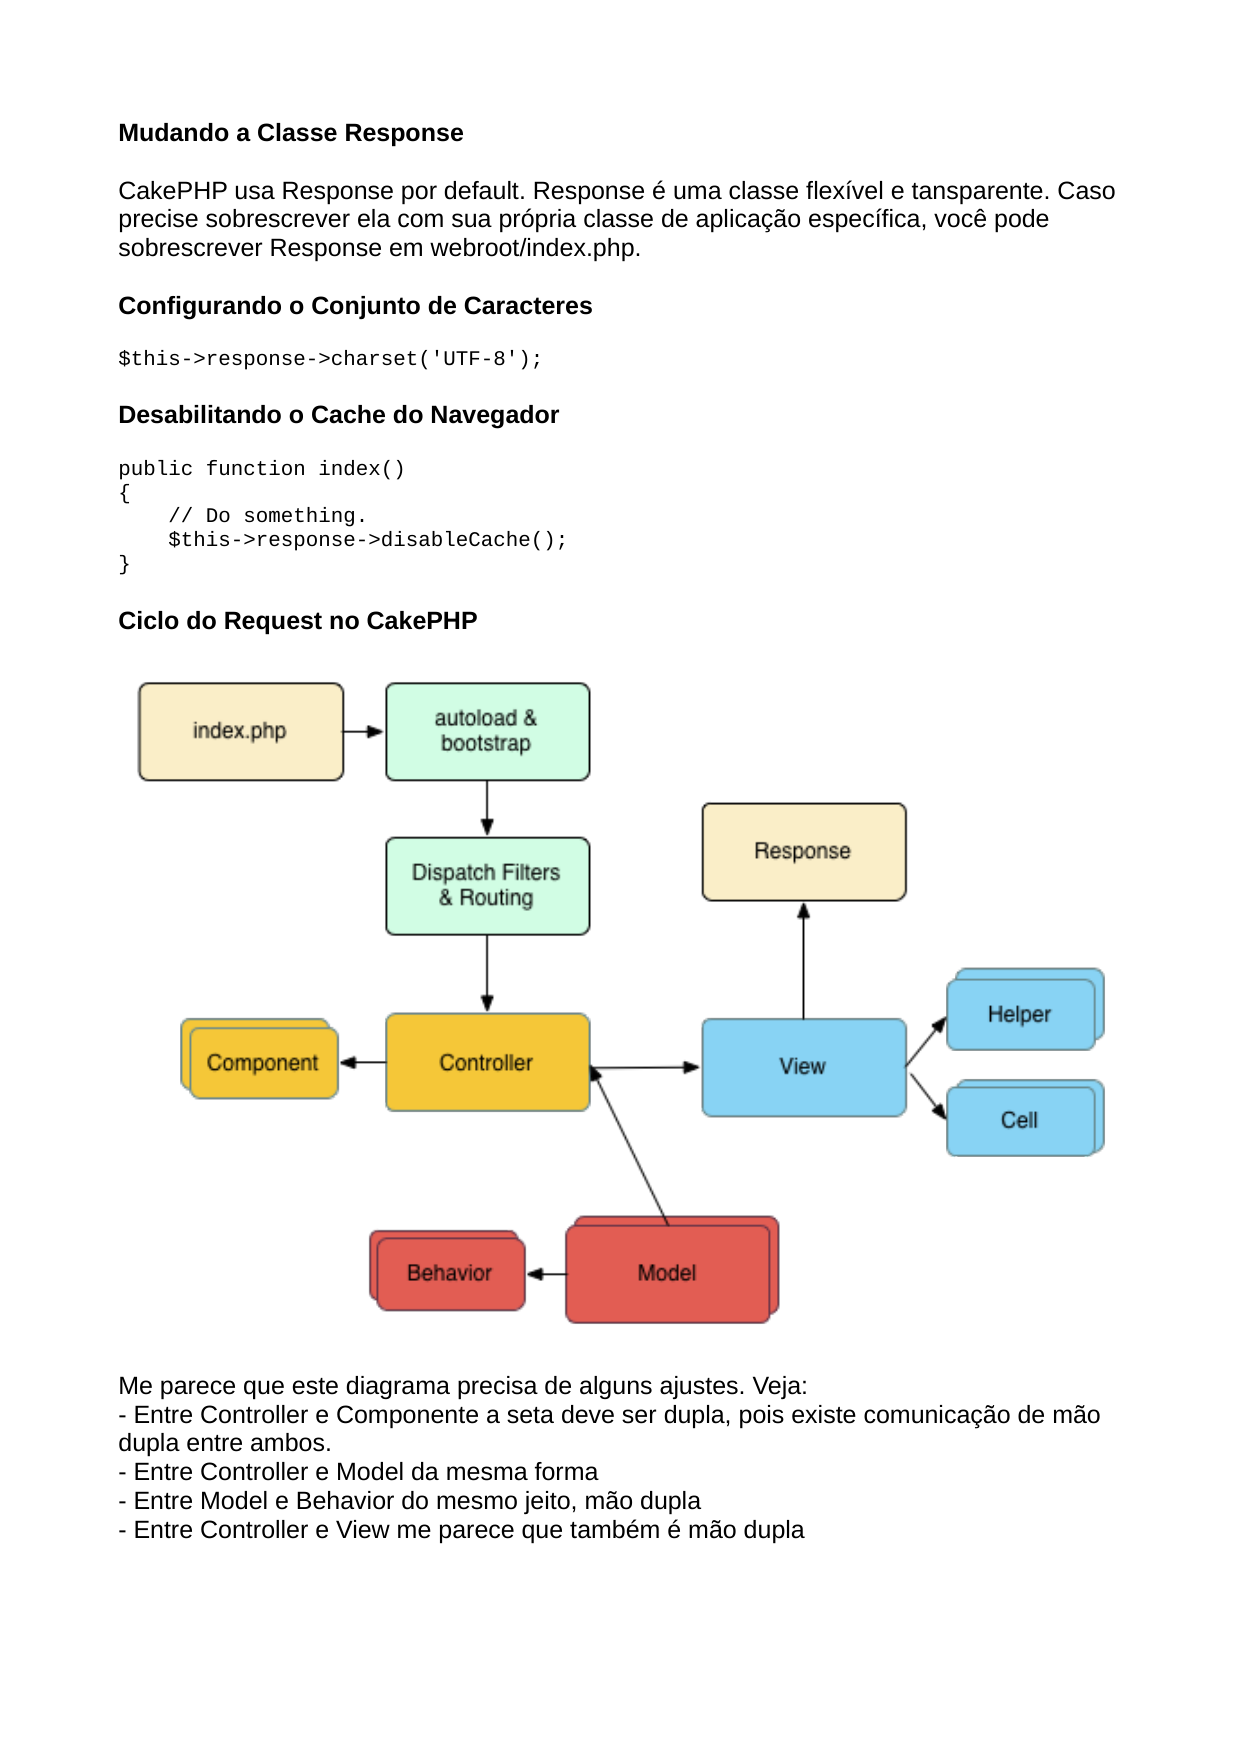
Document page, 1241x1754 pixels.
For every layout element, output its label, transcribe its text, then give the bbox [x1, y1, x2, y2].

text Configurando o Conjunto de Caracteres [118, 291, 1122, 319]
picture [118, 663, 1123, 1342]
text CakePHP usa Response por default. Response é uma classe flexível e tansparente. Caso precise sobrescrever ela com sua própria classe de aplicação específica, você pode sobrescrever Response em webroot/index.php. [118, 176, 1122, 262]
text } [118, 553, 1122, 576]
text Desabilitando o Cache do Navegador [118, 401, 1122, 429]
text - Entre Controller e View me parece que também é mão dupla [118, 1514, 1122, 1543]
text Ciclo do Request no CakePHP [118, 606, 1122, 634]
text $this->response->disableCache(); [118, 529, 1122, 553]
text $this->response->charset('UTF-8'); [118, 348, 1122, 372]
text - Entre Controller e Model da mesma forma [118, 1457, 1122, 1486]
text // Do something. [118, 505, 1122, 529]
text Mudando a Classe Response [118, 118, 1122, 147]
text { [118, 482, 1122, 505]
text - Entre Model e Behavior do mesmo jeito, mão dupla [118, 1486, 1122, 1514]
text Me parece que este diagrama precisa de alguns ajustes. Veja: [118, 1371, 1122, 1399]
text - Entre Controller e Componente a seta deve ser dupla, pois existe comunicação de mão dupla entre ambos. [118, 1399, 1122, 1457]
text public function index() [118, 458, 1122, 482]
